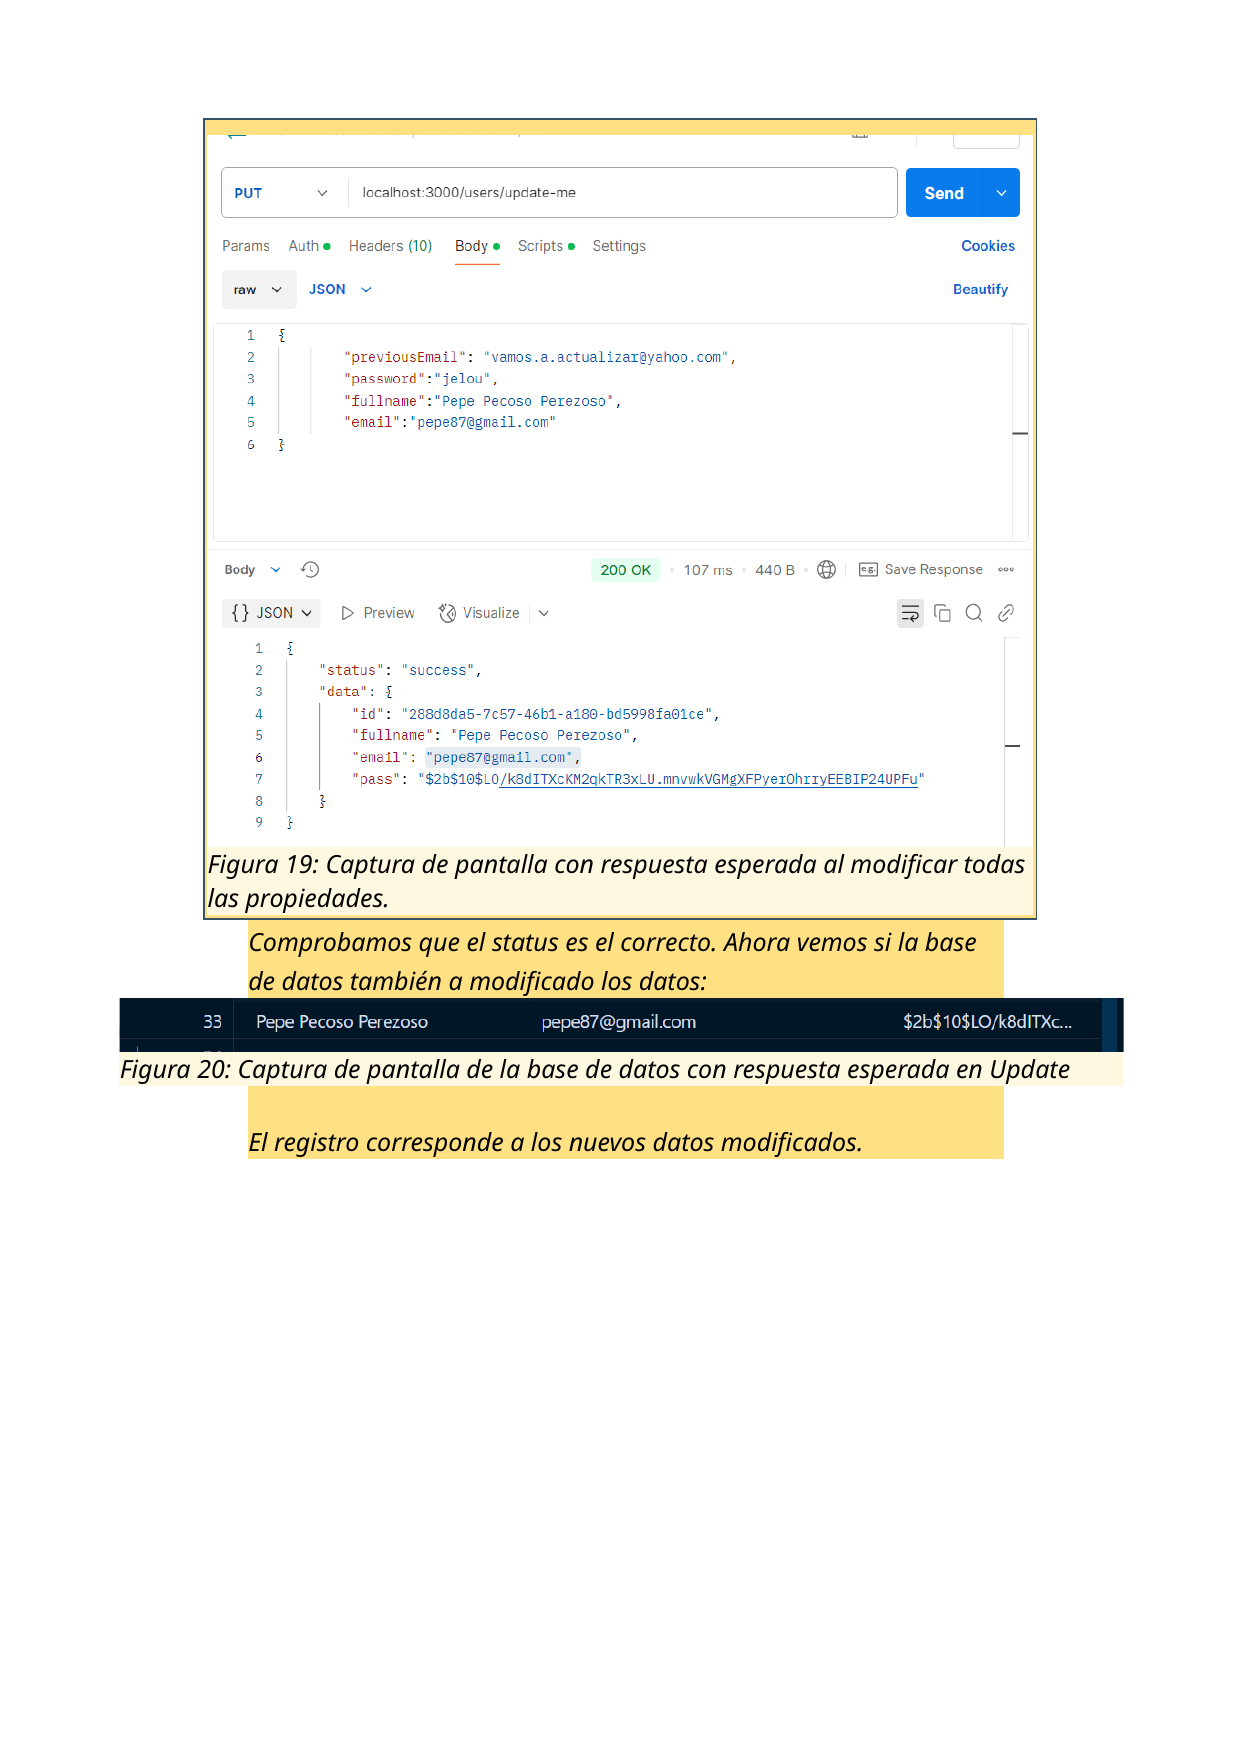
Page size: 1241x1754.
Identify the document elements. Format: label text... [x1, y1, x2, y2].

text Comprobamos que el status es el correcto. Ahora vemos si la base de datos también a modificado los datos: [248, 920, 1004, 998]
text [205, 120, 1036, 918]
text Figura 19: Captura de pantalla con respuesta esperada al modificar todas las propiedades. [207, 847, 1033, 915]
text Figura 20: Captura de pantalla de la base de datos con respuesta esperada en Update [119, 1052, 1123, 1086]
text El registro corresponde a los nuevos datos modificados. [248, 1086, 1004, 1159]
picture [207, 135, 1033, 847]
picture [119, 998, 1124, 1052]
